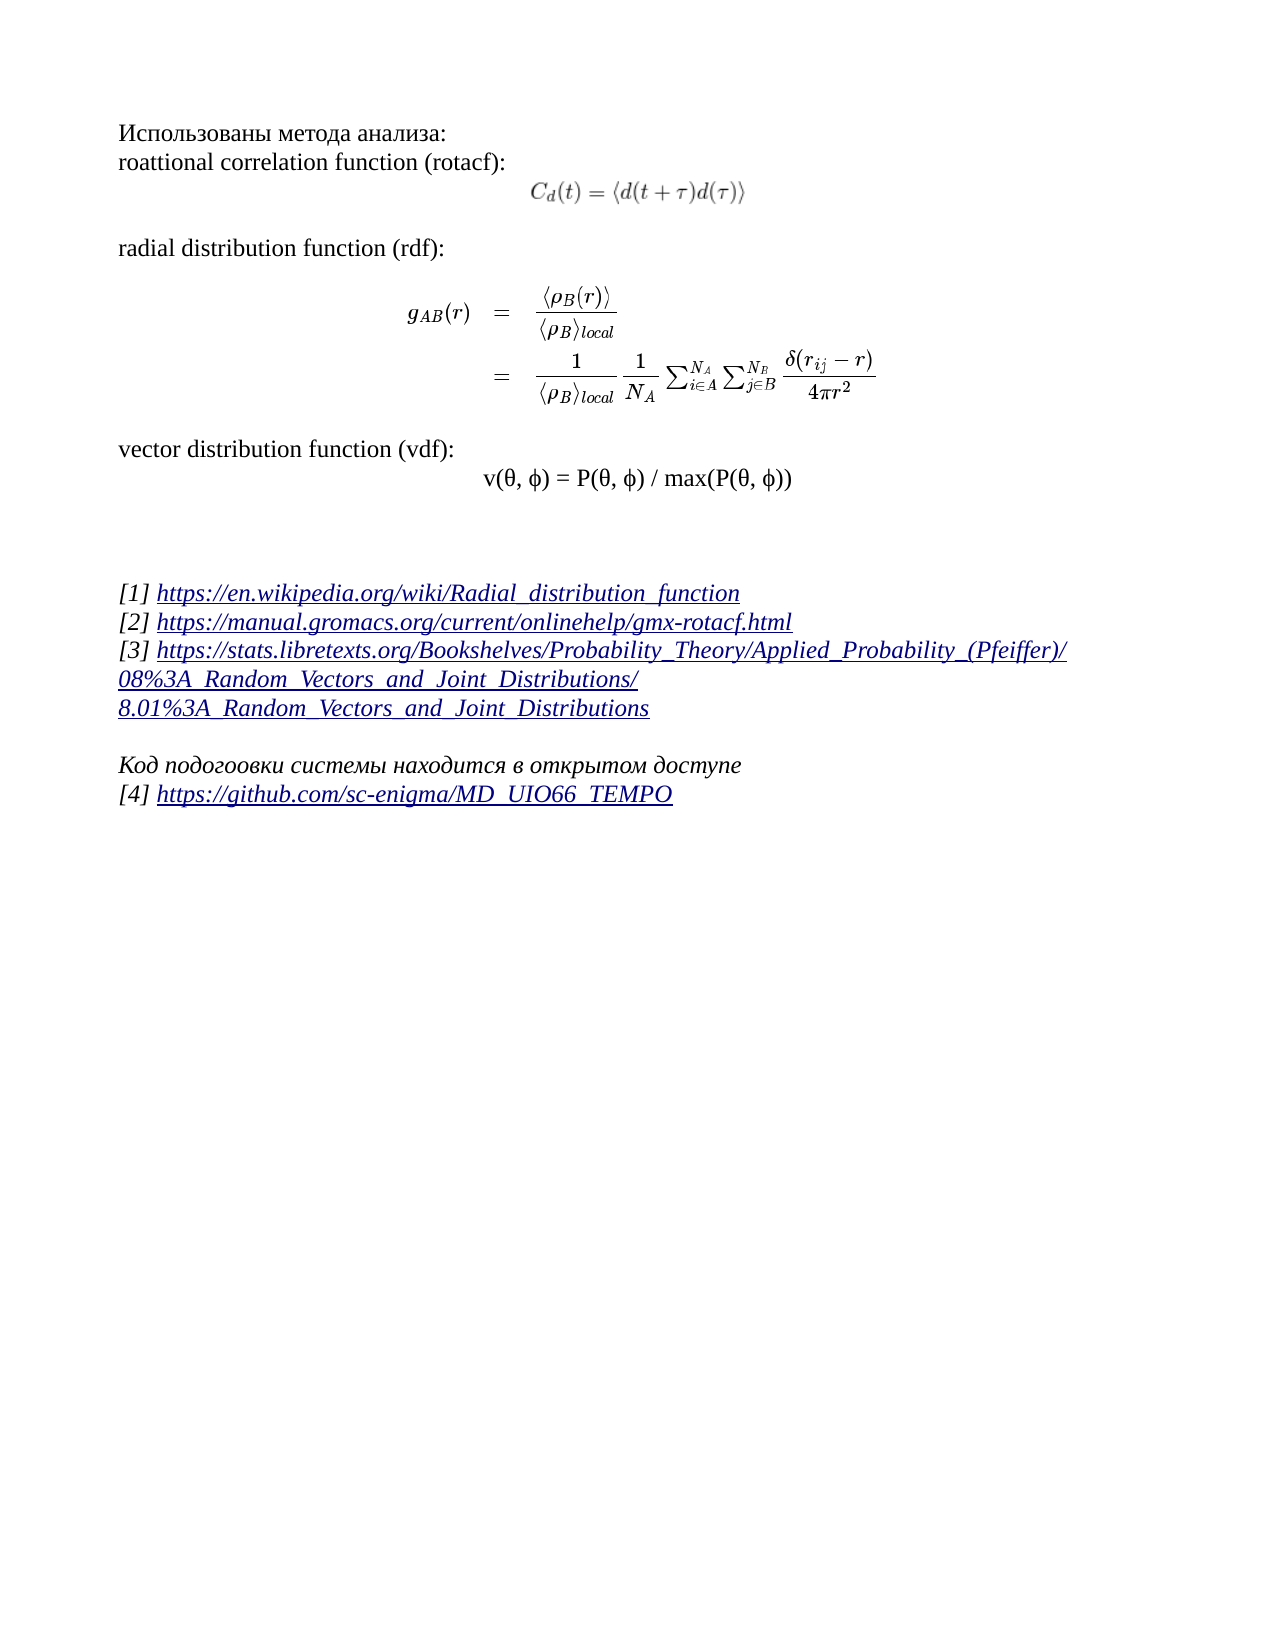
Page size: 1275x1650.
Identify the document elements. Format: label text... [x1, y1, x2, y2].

picture [393, 261, 882, 422]
text vector distribution function (vdf): [118, 434, 1157, 463]
text roattional correlation function (rotacf): [118, 147, 1157, 176]
text radial distribution function (rdf): [118, 233, 1157, 262]
text v(θ, ϕ) = P(θ, ϕ) / max(P(θ, ϕ)) [118, 463, 1157, 492]
text [2] https://manual.gromacs.org/current/onlinehelp/gmx-rotacf.html [118, 607, 1157, 636]
text [3] https://stats.libretexts.org/Bookshelves/Probability_Theory/Applied_Probability_(Pfeiffer)/08%3A_Random_Vectors_and_Joint_Distributions/8.01%3A_Random_Vectors_and_Joint_Distributions [118, 636, 1157, 722]
text [4] https://github.com/sc-enigma/MD_UIO66_TEMPO [118, 779, 1157, 808]
text Код подогоовки системы находится в открытом доступе [118, 751, 1157, 779]
picture [523, 175, 752, 218]
text [1] https://en.wikipedia.org/wiki/Radial_distribution_function [118, 578, 1157, 607]
text Использованы метода анализа: [118, 118, 1157, 147]
